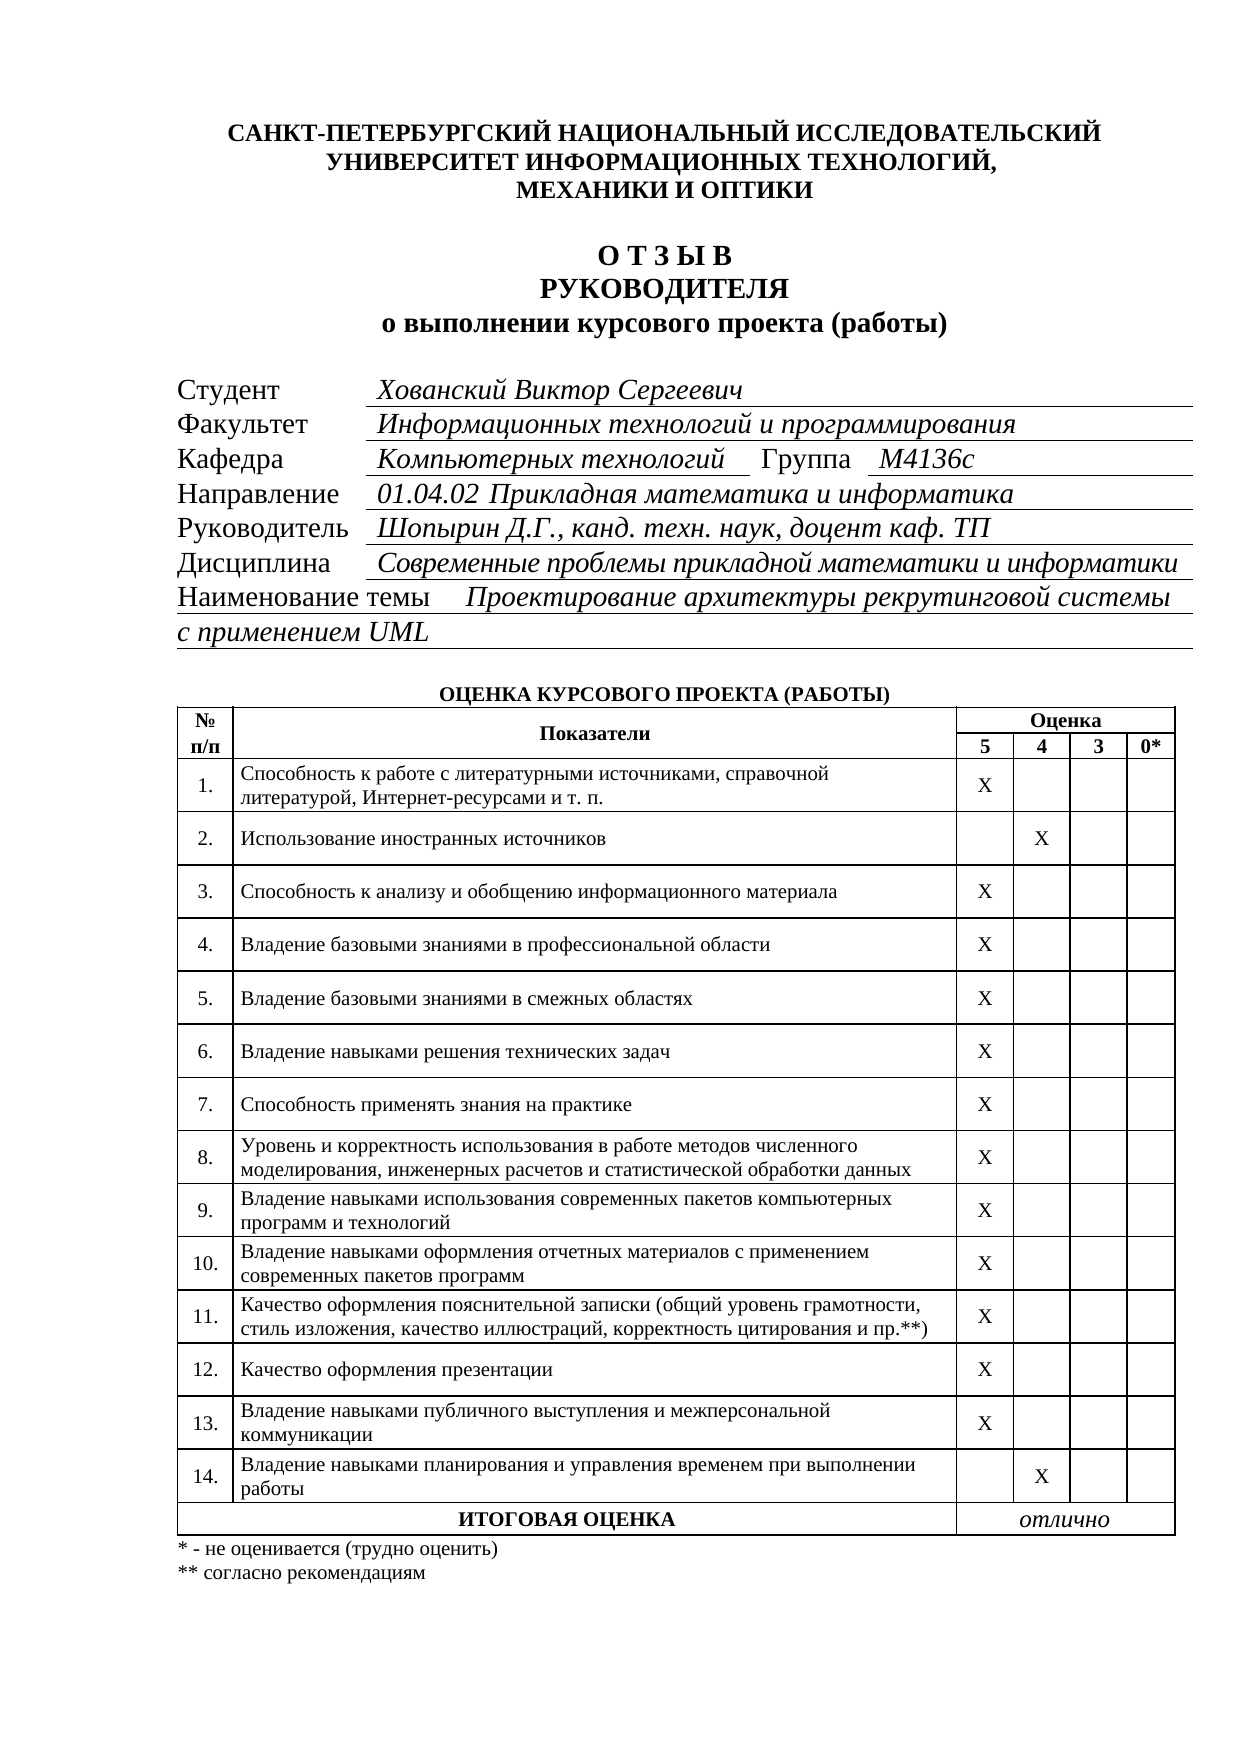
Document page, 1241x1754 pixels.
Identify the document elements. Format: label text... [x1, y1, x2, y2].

table_cell Современные проблемы прикладной математики и информатики [366, 545, 1192, 578]
table_cell 01.04.02 Прикладная математика и информатика [366, 475, 1192, 509]
table_cell [1128, 919, 1174, 970]
table_cell [1014, 1291, 1069, 1342]
table_cell Дисциплина [177, 544, 366, 578]
table_cell Способность к анализу и обобщению информационного материала [234, 866, 956, 917]
table_header Хованский Виктор Сергеевич [366, 372, 1192, 406]
table_cell 3 [1071, 734, 1126, 758]
table_cell [1128, 972, 1174, 1023]
table_cell [957, 1450, 1013, 1501]
table_cell 4 [1014, 734, 1069, 758]
table_cell 8. [178, 1131, 232, 1183]
table_cell Факультет [177, 406, 366, 440]
table_cell [1014, 1131, 1069, 1183]
table_cell отлично [957, 1503, 1174, 1534]
text ОЦЕНКА КУРСОВОГО ПРОЕКТА (РАБОТЫ) [177, 682, 1152, 706]
table_cell [1014, 919, 1069, 970]
table_cell X [957, 1397, 1013, 1448]
table_cell ИТОГОВАЯ ОЦЕНКА [178, 1503, 956, 1534]
table_cell [1071, 1291, 1126, 1342]
table_cell Компьютерных технологий [366, 441, 749, 475]
table_cell [1128, 1078, 1174, 1129]
table_cell Способность применять знания на практике [234, 1078, 956, 1129]
table_cell X [957, 972, 1013, 1023]
table_cell 1. [178, 759, 232, 811]
table_cell Владение навыками планирования и управления временем при выполнении работы [234, 1450, 956, 1501]
table_cell [1071, 1131, 1126, 1183]
table_cell Способность к работе с литературными источниками, справочной литературой, Интернет-ресурсами и т. п. [234, 759, 956, 811]
table_cell Качество оформления пояснительной записки (общий уровень грамотности, стиль изложения, качество иллюстраций, корректность цитирования и пр.**) [234, 1291, 956, 1342]
table_cell X [957, 1237, 1013, 1289]
table_cell Владение навыками оформления отчетных материалов с применением современных пакетов программ [234, 1237, 956, 1289]
table_cell 9. [178, 1184, 232, 1236]
table_cell [1014, 1237, 1069, 1289]
table_cell [1071, 1184, 1126, 1236]
table_cell 5. [178, 972, 232, 1023]
table_cell [1014, 1025, 1069, 1076]
table_cell 12. [178, 1344, 232, 1395]
text О Т З Ы В [177, 238, 1152, 271]
table_cell [1128, 1131, 1174, 1183]
table_cell [1014, 1078, 1069, 1129]
table_header № [178, 708, 232, 732]
table_cell 7. [178, 1078, 232, 1129]
table_cell 14. [178, 1450, 232, 1501]
table_cell [1128, 1184, 1174, 1236]
table_cell 5 [957, 734, 1013, 758]
table_cell [1128, 1237, 1174, 1289]
text РУКОВОДИТЕЛЯ [177, 271, 1152, 305]
table_cell 0* [1128, 734, 1174, 758]
table_cell Владение базовыми знаниями в смежных областях [234, 972, 956, 1023]
table_cell [1014, 1397, 1069, 1448]
table_cell 6. [178, 1025, 232, 1076]
table_cell [1071, 1078, 1126, 1129]
table_cell [1071, 812, 1126, 864]
table_cell X [957, 1291, 1013, 1342]
table_cell X [957, 1078, 1013, 1129]
table_cell [1014, 1184, 1069, 1236]
text ** согласно рекомендациям [177, 1560, 1152, 1584]
table_cell X [957, 1025, 1013, 1076]
table_cell Качество оформления презентации [234, 1344, 956, 1395]
table_cell [1128, 759, 1174, 811]
table_cell [1071, 759, 1126, 811]
table_cell X [1014, 1450, 1069, 1501]
table_cell X [957, 759, 1013, 811]
table_cell Владение базовыми знаниями в профессиональной области [234, 919, 956, 970]
table_header Студент [177, 372, 366, 406]
table_cell [1128, 812, 1174, 864]
table_cell [1128, 1450, 1174, 1501]
table_cell [1014, 972, 1069, 1023]
table_cell Наименование темы [177, 579, 454, 613]
table_cell [1014, 759, 1069, 811]
table_cell [1071, 1450, 1126, 1501]
table_header Оценка [957, 708, 1174, 732]
text о выполнении курсового проекта (работы) [177, 305, 1152, 338]
table_cell X [1014, 812, 1069, 864]
table_cell X [957, 1131, 1013, 1183]
table_cell 13. [178, 1397, 232, 1448]
table_cell 11. [178, 1291, 232, 1342]
table_cell X [957, 1344, 1013, 1395]
table_cell Использование иностранных источников [234, 812, 956, 864]
table_cell X [957, 919, 1013, 970]
table_cell Проектирование архитектуры рекрутинговой системы [454, 580, 1192, 613]
table_cell [1071, 1237, 1126, 1289]
table_cell Группа [750, 441, 868, 475]
table_cell Кафедра [177, 440, 366, 475]
table_cell Направление [177, 475, 366, 509]
table_cell [1071, 919, 1126, 970]
table_cell [1014, 866, 1069, 917]
text * - не оценивается (трудно оценить) [177, 1536, 1152, 1560]
table_cell Владение навыками использования современных пакетов компьютерных программ и технологий [234, 1184, 956, 1236]
table_cell [1128, 866, 1174, 917]
table_cell [1071, 1025, 1126, 1076]
table_cell [1071, 866, 1126, 917]
table_cell Информационных технологий и программирования [366, 407, 1192, 440]
table_cell Владение навыками решения технических задач [234, 1025, 956, 1076]
table_cell 2. [178, 812, 232, 864]
table_cell [957, 812, 1013, 864]
table_cell [1071, 1344, 1126, 1395]
table_cell M4136с [868, 441, 1192, 475]
table_cell X [957, 1184, 1013, 1236]
table_cell Шопырин Д.Г., канд. техн. наук, доцент каф. ТП [366, 510, 1192, 544]
text САНКТ-ПЕТЕРБУРГСКИЙ НАЦИОНАЛЬНЫЙ ИССЛЕДОВАТЕЛЬСКИЙ УНИВЕРСИТЕТ ИНФОРМАЦИОННЫХ ТЕХНОЛОГИЙ, МЕХАНИКИ И ОПТИКИ [177, 118, 1152, 204]
table_cell Владение навыками публичного выступления и межперсональной коммуникации [234, 1397, 956, 1448]
table_cell Уровень и корректность использования в работе методов численного моделирования, инженерных расчетов и статистической обработки данных [234, 1131, 956, 1183]
table_cell Руководитель [177, 509, 366, 544]
table_cell 3. [178, 866, 232, 917]
table_cell [1128, 1025, 1174, 1076]
table_cell п/п [178, 732, 232, 758]
table_cell [1071, 1397, 1126, 1448]
table_cell [1014, 1344, 1069, 1395]
table_cell 10. [178, 1237, 232, 1289]
table_cell [1071, 972, 1126, 1023]
table_cell 4. [178, 919, 232, 970]
table_cell [1128, 1344, 1174, 1395]
table_header Показатели [234, 708, 956, 758]
table_cell [1128, 1397, 1174, 1448]
table_cell c применением UML [177, 614, 1192, 648]
table_cell [1128, 1291, 1174, 1342]
table_cell X [957, 866, 1013, 917]
